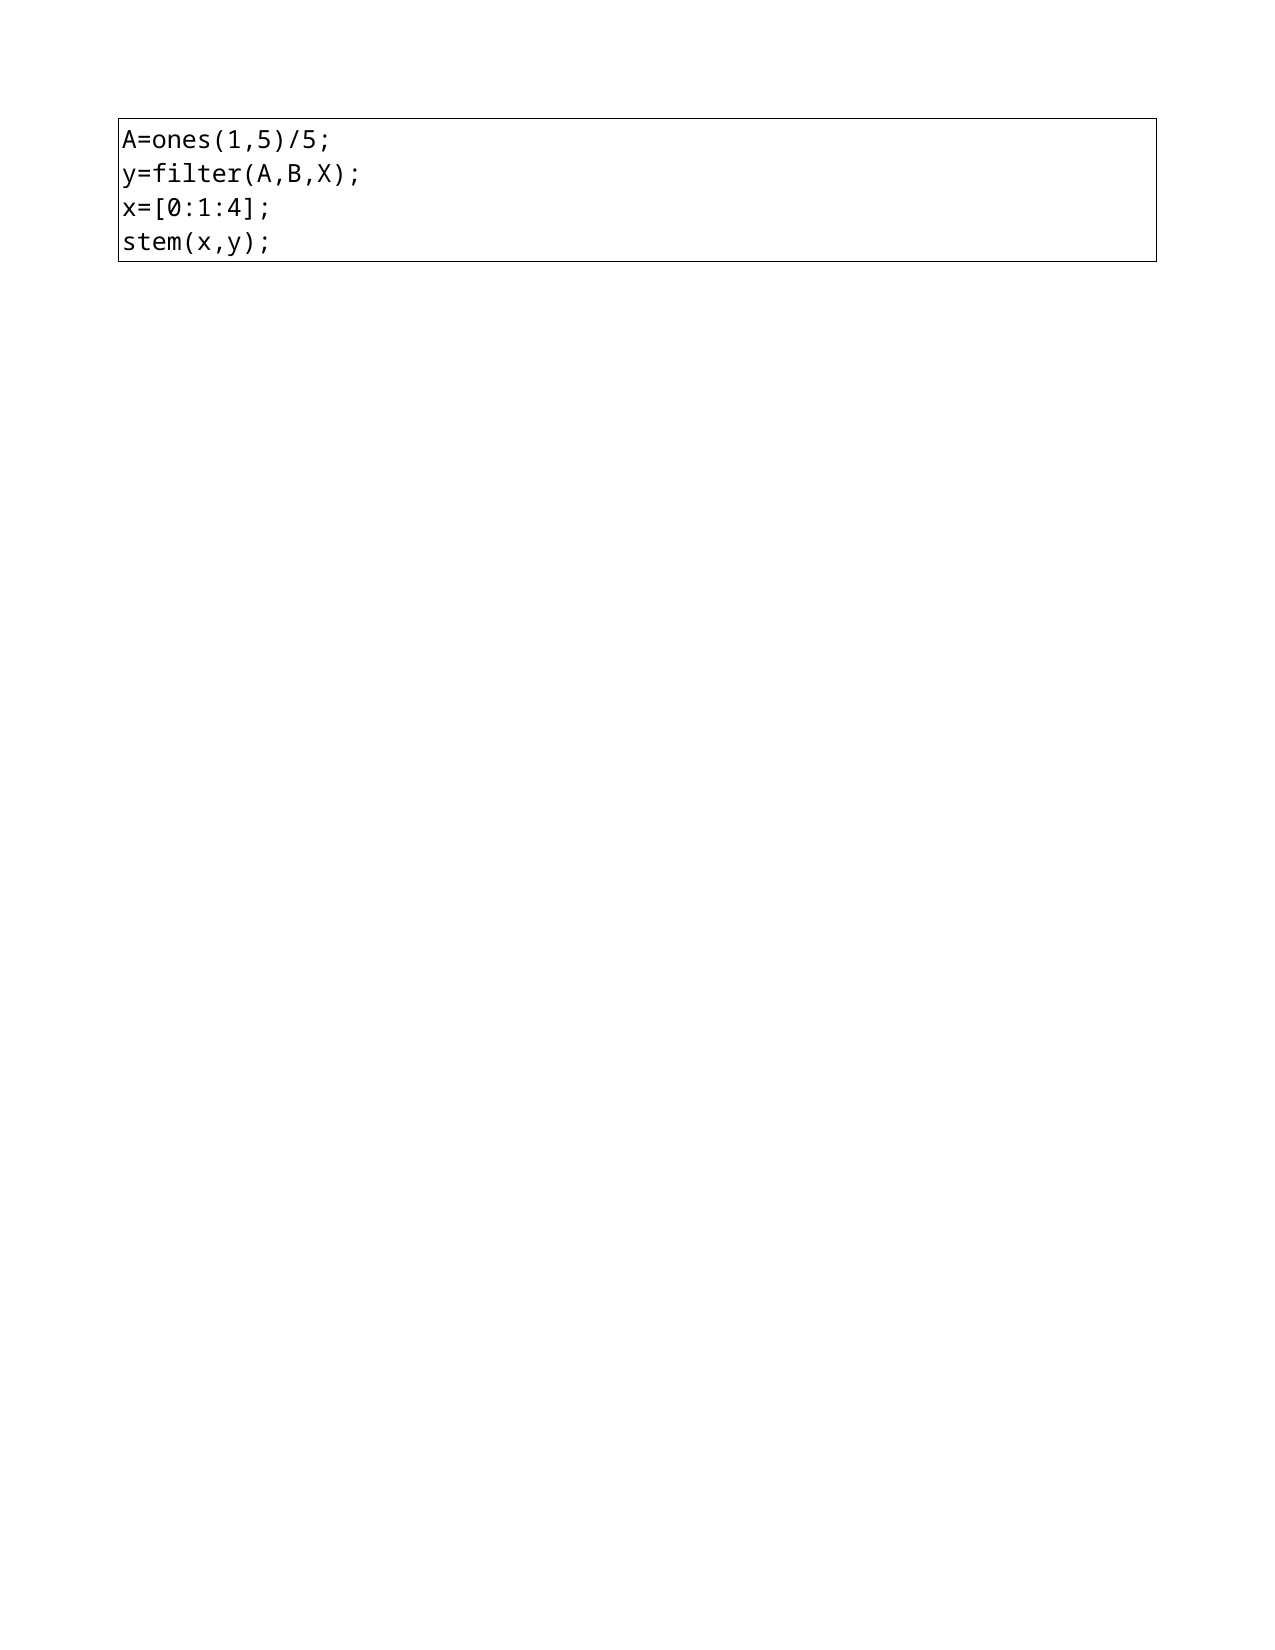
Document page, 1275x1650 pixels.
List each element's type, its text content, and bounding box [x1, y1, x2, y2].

text x=[0:1:4]; [119, 186, 1156, 220]
text stem(x,y); [119, 220, 1156, 261]
text A=ones(1,5)/5; [119, 119, 1156, 152]
text y=filter(A,B,X); [119, 152, 1156, 186]
